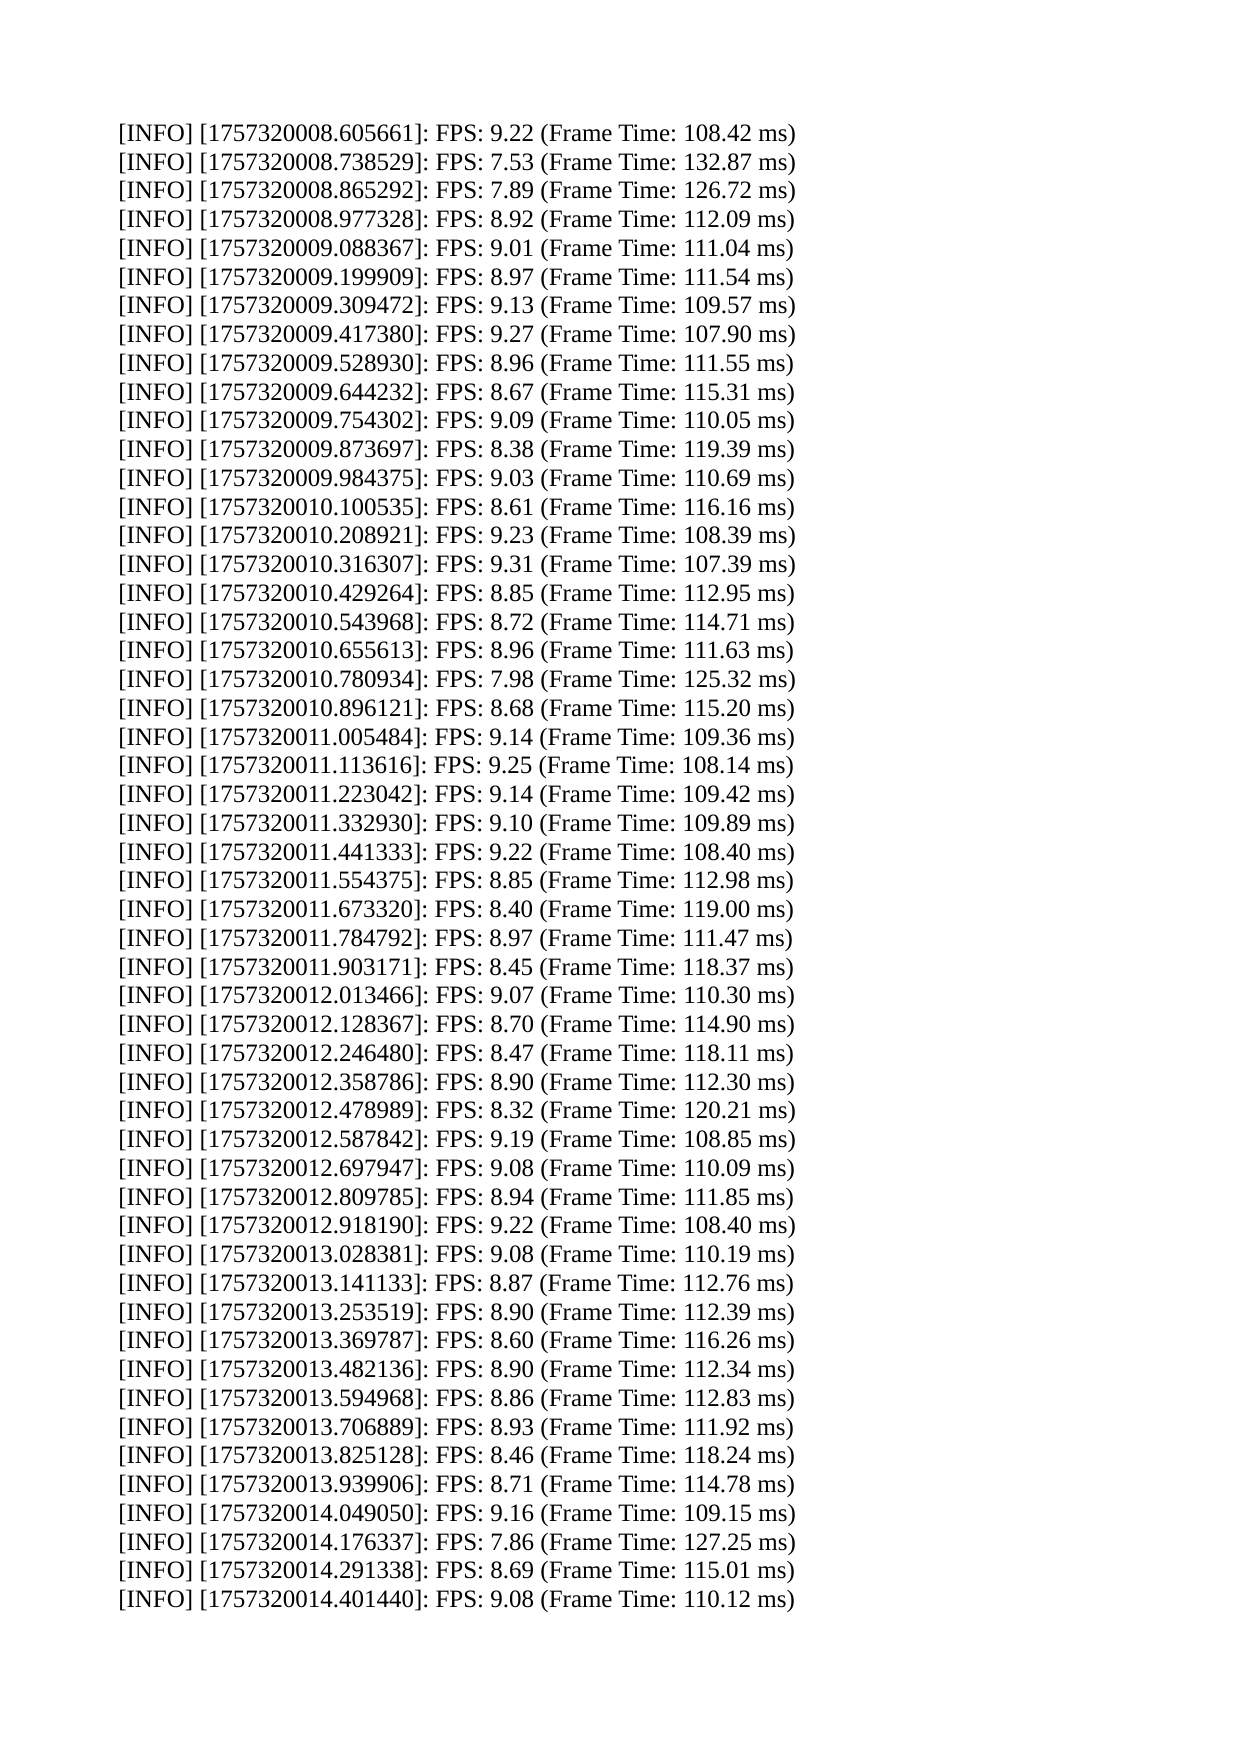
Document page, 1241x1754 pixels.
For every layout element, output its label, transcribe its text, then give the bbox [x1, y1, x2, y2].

text [INFO] [1757320012.478989]: FPS: 8.32 (Frame Time: 120.21 ms) [118, 1096, 1122, 1124]
text [INFO] [1757320010.208921]: FPS: 9.23 (Frame Time: 108.39 ms) [118, 521, 1122, 549]
text [INFO] [1757320009.528930]: FPS: 8.96 (Frame Time: 111.55 ms) [118, 348, 1122, 377]
text [INFO] [1757320012.128367]: FPS: 8.70 (Frame Time: 114.90 ms) [118, 1009, 1122, 1038]
text [INFO] [1757320012.587842]: FPS: 9.19 (Frame Time: 108.85 ms) [118, 1124, 1122, 1153]
text [INFO] [1757320011.441333]: FPS: 9.22 (Frame Time: 108.40 ms) [118, 837, 1122, 866]
text [INFO] [1757320010.543968]: FPS: 8.72 (Frame Time: 114.71 ms) [118, 607, 1122, 636]
text [INFO] [1757320014.049050]: FPS: 9.16 (Frame Time: 109.15 ms) [118, 1498, 1122, 1527]
text [INFO] [1757320009.644232]: FPS: 8.67 (Frame Time: 115.31 ms) [118, 377, 1122, 406]
text [INFO] [1757320008.977328]: FPS: 8.92 (Frame Time: 112.09 ms) [118, 204, 1122, 233]
text [INFO] [1757320013.028381]: FPS: 9.08 (Frame Time: 110.19 ms) [118, 1239, 1122, 1268]
text [INFO] [1757320013.482136]: FPS: 8.90 (Frame Time: 112.34 ms) [118, 1354, 1122, 1383]
text [INFO] [1757320013.141133]: FPS: 8.87 (Frame Time: 112.76 ms) [118, 1268, 1122, 1297]
text [INFO] [1757320013.706889]: FPS: 8.93 (Frame Time: 111.92 ms) [118, 1412, 1122, 1441]
text [INFO] [1757320011.223042]: FPS: 9.14 (Frame Time: 109.42 ms) [118, 779, 1122, 808]
text [INFO] [1757320014.291338]: FPS: 8.69 (Frame Time: 115.01 ms) [118, 1556, 1122, 1584]
text [INFO] [1757320012.809785]: FPS: 8.94 (Frame Time: 111.85 ms) [118, 1182, 1122, 1211]
text [INFO] [1757320009.873697]: FPS: 8.38 (Frame Time: 119.39 ms) [118, 434, 1122, 463]
text [INFO] [1757320009.309472]: FPS: 9.13 (Frame Time: 109.57 ms) [118, 291, 1122, 319]
text [INFO] [1757320013.939906]: FPS: 8.71 (Frame Time: 114.78 ms) [118, 1469, 1122, 1498]
text [INFO] [1757320014.176337]: FPS: 7.86 (Frame Time: 127.25 ms) [118, 1527, 1122, 1556]
text [INFO] [1757320012.918190]: FPS: 9.22 (Frame Time: 108.40 ms) [118, 1211, 1122, 1239]
text [INFO] [1757320013.594968]: FPS: 8.86 (Frame Time: 112.83 ms) [118, 1383, 1122, 1412]
text [INFO] [1757320011.673320]: FPS: 8.40 (Frame Time: 119.00 ms) [118, 894, 1122, 923]
text [INFO] [1757320012.697947]: FPS: 9.08 (Frame Time: 110.09 ms) [118, 1153, 1122, 1182]
text [INFO] [1757320013.369787]: FPS: 8.60 (Frame Time: 116.26 ms) [118, 1326, 1122, 1354]
text [INFO] [1757320008.605661]: FPS: 9.22 (Frame Time: 108.42 ms) [118, 118, 1122, 147]
text [INFO] [1757320014.401440]: FPS: 9.08 (Frame Time: 110.12 ms) [118, 1584, 1122, 1613]
text [INFO] [1757320011.005484]: FPS: 9.14 (Frame Time: 109.36 ms) [118, 722, 1122, 751]
text [INFO] [1757320013.253519]: FPS: 8.90 (Frame Time: 112.39 ms) [118, 1297, 1122, 1326]
text [INFO] [1757320009.417380]: FPS: 9.27 (Frame Time: 107.90 ms) [118, 319, 1122, 348]
text [INFO] [1757320011.332930]: FPS: 9.10 (Frame Time: 109.89 ms) [118, 808, 1122, 837]
text [INFO] [1757320009.199909]: FPS: 8.97 (Frame Time: 111.54 ms) [118, 262, 1122, 291]
text [INFO] [1757320010.780934]: FPS: 7.98 (Frame Time: 125.32 ms) [118, 664, 1122, 693]
text [INFO] [1757320008.865292]: FPS: 7.89 (Frame Time: 126.72 ms) [118, 176, 1122, 204]
text [INFO] [1757320010.100535]: FPS: 8.61 (Frame Time: 116.16 ms) [118, 492, 1122, 521]
text [INFO] [1757320011.784792]: FPS: 8.97 (Frame Time: 111.47 ms) [118, 923, 1122, 952]
text [INFO] [1757320012.246480]: FPS: 8.47 (Frame Time: 118.11 ms) [118, 1038, 1122, 1067]
text [INFO] [1757320009.754302]: FPS: 9.09 (Frame Time: 110.05 ms) [118, 406, 1122, 434]
text [INFO] [1757320009.088367]: FPS: 9.01 (Frame Time: 111.04 ms) [118, 233, 1122, 262]
text [INFO] [1757320010.896121]: FPS: 8.68 (Frame Time: 115.20 ms) [118, 693, 1122, 722]
text [INFO] [1757320010.316307]: FPS: 9.31 (Frame Time: 107.39 ms) [118, 549, 1122, 578]
text [INFO] [1757320012.358786]: FPS: 8.90 (Frame Time: 112.30 ms) [118, 1067, 1122, 1096]
text [INFO] [1757320011.554375]: FPS: 8.85 (Frame Time: 112.98 ms) [118, 866, 1122, 894]
text [INFO] [1757320011.113616]: FPS: 9.25 (Frame Time: 108.14 ms) [118, 751, 1122, 779]
text [INFO] [1757320010.429264]: FPS: 8.85 (Frame Time: 112.95 ms) [118, 578, 1122, 607]
text [INFO] [1757320008.738529]: FPS: 7.53 (Frame Time: 132.87 ms) [118, 147, 1122, 176]
text [INFO] [1757320012.013466]: FPS: 9.07 (Frame Time: 110.30 ms) [118, 981, 1122, 1009]
text [INFO] [1757320010.655613]: FPS: 8.96 (Frame Time: 111.63 ms) [118, 636, 1122, 664]
text [INFO] [1757320013.825128]: FPS: 8.46 (Frame Time: 118.24 ms) [118, 1441, 1122, 1469]
text [INFO] [1757320011.903171]: FPS: 8.45 (Frame Time: 118.37 ms) [118, 952, 1122, 981]
text [INFO] [1757320009.984375]: FPS: 9.03 (Frame Time: 110.69 ms) [118, 463, 1122, 492]
